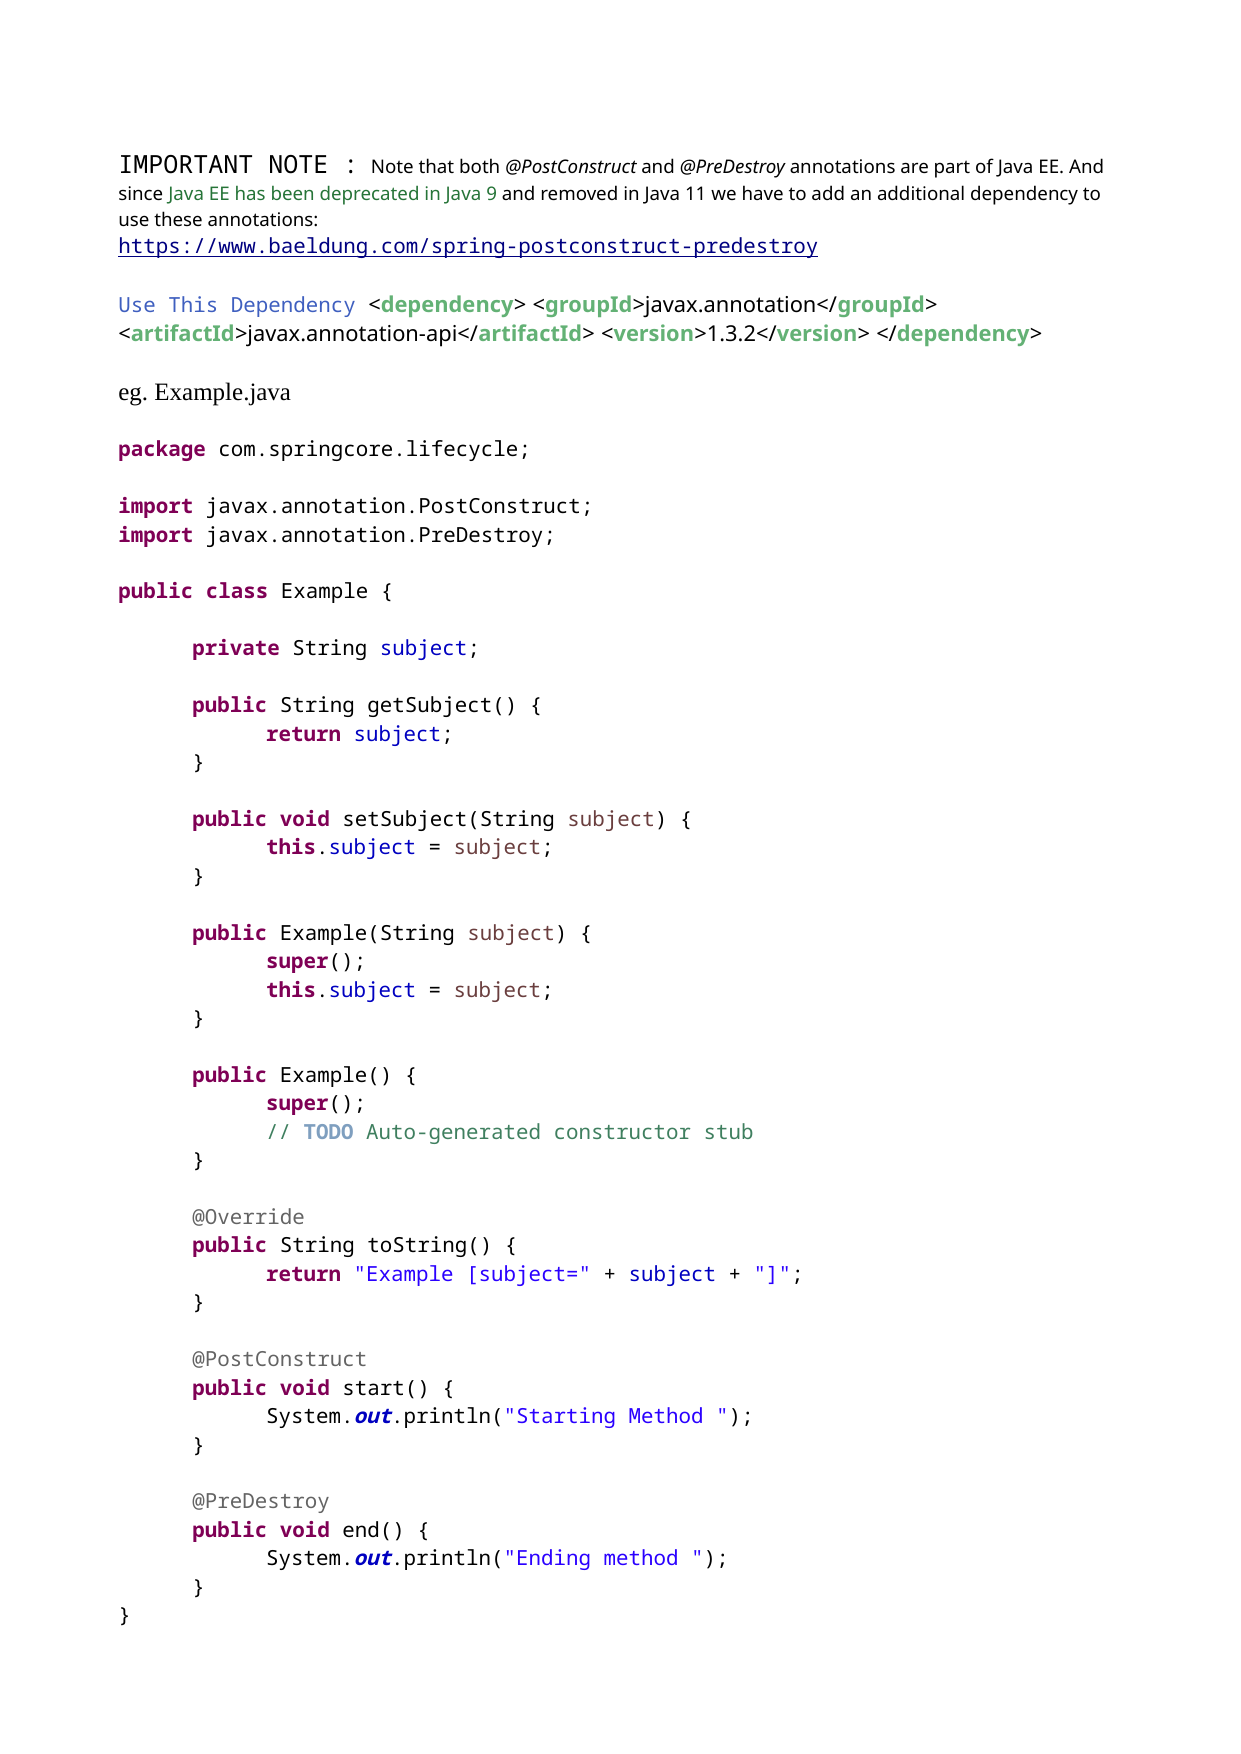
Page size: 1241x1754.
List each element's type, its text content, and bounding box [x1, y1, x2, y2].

text eg. Example.java [118, 377, 1122, 406]
text Use This Dependency <dependency> <groupId>javax.annotation</groupId> <artifactId>javax.annotation-api</artifactId> <version>1.3.2</version> </dependency> [118, 288, 1122, 348]
text System.out.println("Starting Method "); [118, 1401, 1122, 1430]
text public void start() { [118, 1373, 1122, 1401]
text https://www.baeldung.com/spring-postconstruct-predestroy [118, 232, 1122, 260]
text } [118, 1600, 1122, 1629]
text import javax.annotation.PreDestroy; [118, 520, 1122, 548]
text public void setSubject(String subject) { [118, 804, 1122, 832]
text // TODO Auto-generated constructor stub [118, 1117, 1122, 1145]
text return subject; [118, 719, 1122, 747]
text super(); [118, 1088, 1122, 1117]
text } [118, 1430, 1122, 1458]
text this.subject = subject; [118, 832, 1122, 861]
text public Example(String subject) { [118, 918, 1122, 946]
text } [118, 1572, 1122, 1600]
text System.out.println("Ending method "); [118, 1543, 1122, 1572]
text } [118, 861, 1122, 889]
text public class Example { [118, 577, 1122, 605]
text package com.springcore.lifecycle; [118, 434, 1122, 463]
text private String subject; [118, 633, 1122, 662]
text } [118, 1145, 1122, 1174]
text public String toString() { [118, 1231, 1122, 1259]
text } [118, 1287, 1122, 1316]
text this.subject = subject; [118, 975, 1122, 1003]
text } [118, 1003, 1122, 1032]
text IMPORTANT NOTE : Note that both @PostConstruct and @PreDestroy annotations are part of Java EE. And since Java EE has been deprecated in Java 9 and removed in Java 11 we have to add an additional dependency to use these annotations: [118, 147, 1122, 232]
text @PreDestroy [118, 1487, 1122, 1515]
text import javax.annotation.PostConstruct; [118, 491, 1122, 520]
text public Example() { [118, 1060, 1122, 1088]
text super(); [118, 946, 1122, 975]
text public String getSubject() { [118, 690, 1122, 719]
text @Override [118, 1202, 1122, 1231]
text @PostConstruct [118, 1344, 1122, 1373]
text public void end() { [118, 1515, 1122, 1543]
text return "Example [subject=" + subject + "]"; [118, 1259, 1122, 1287]
text } [118, 747, 1122, 776]
